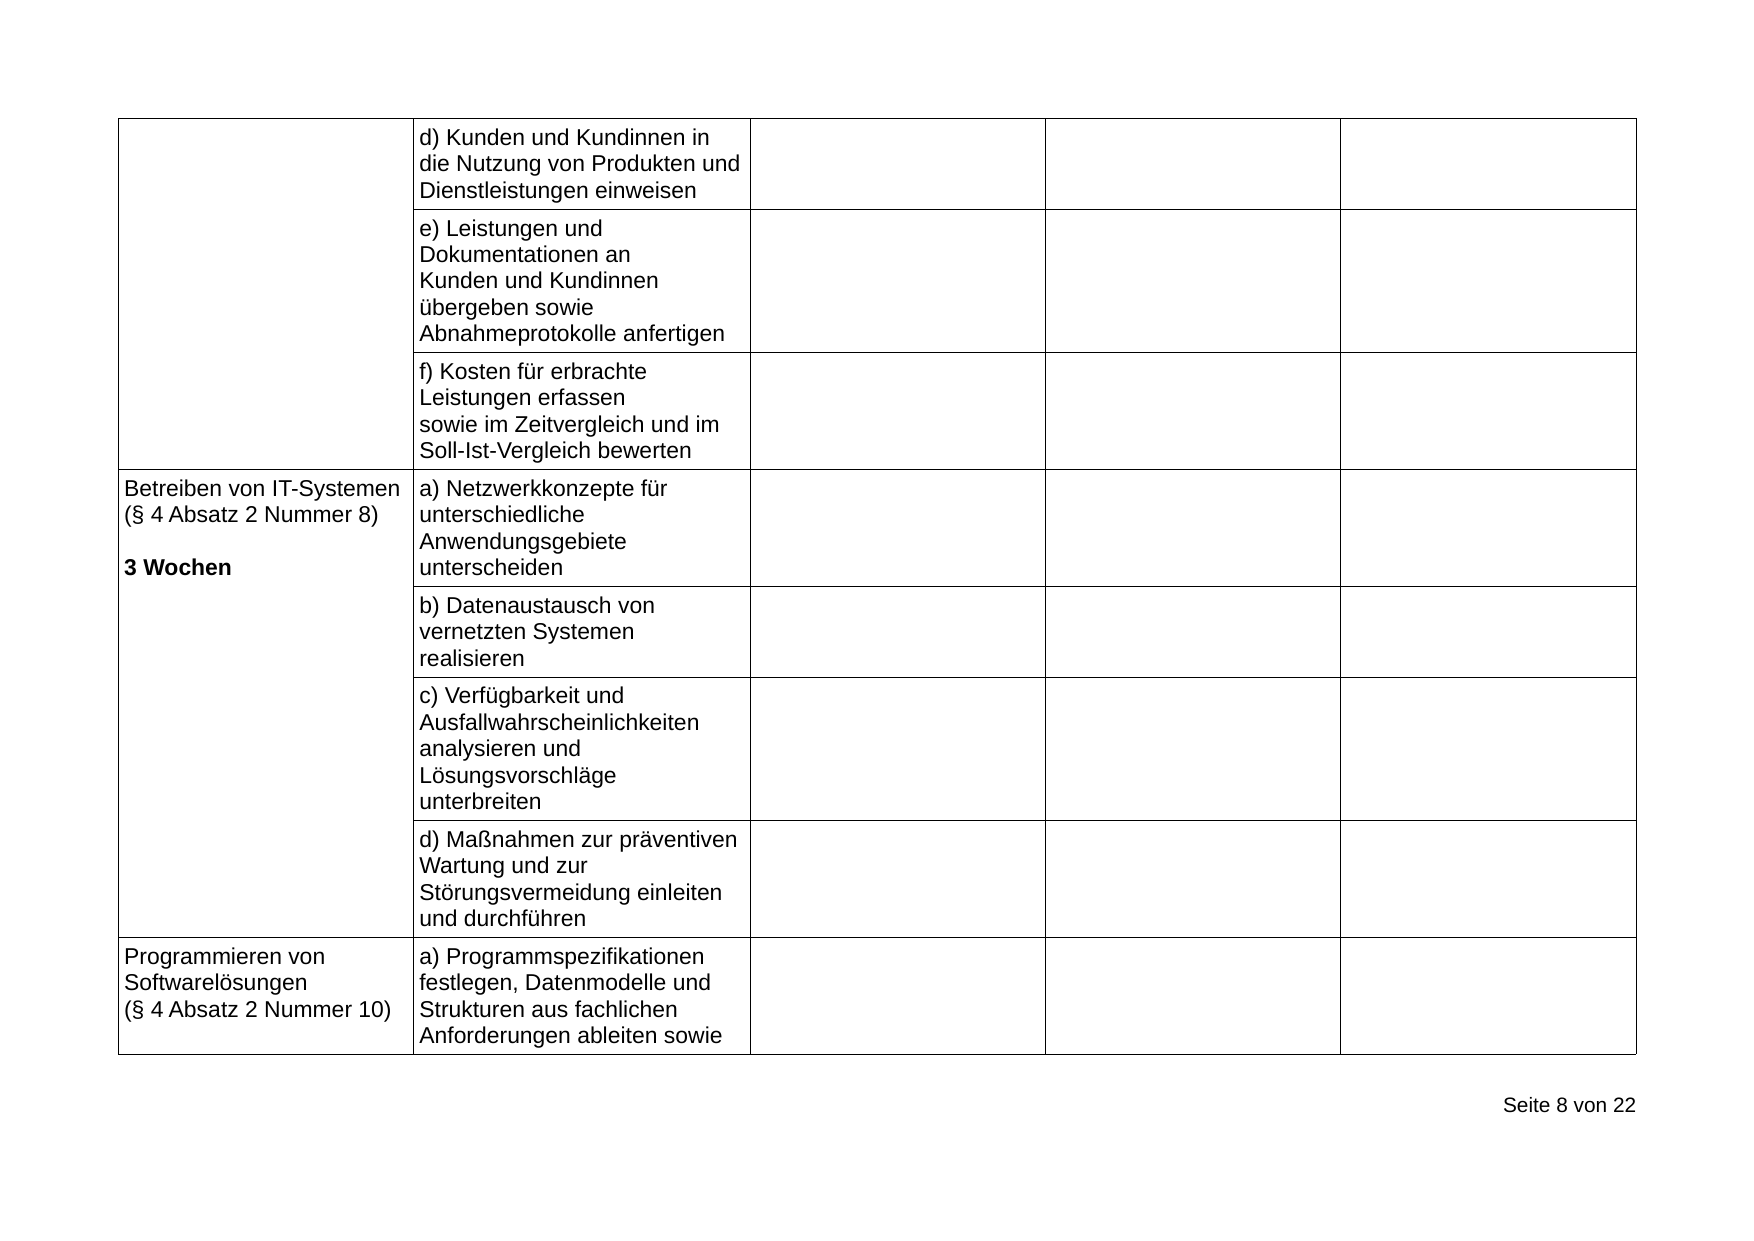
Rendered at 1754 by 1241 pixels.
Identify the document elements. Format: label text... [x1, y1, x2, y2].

table_cell [1046, 678, 1340, 820]
table_cell [751, 353, 1045, 469]
table_cell [1341, 678, 1636, 820]
table_cell [751, 587, 1045, 677]
table_cell [1341, 210, 1636, 352]
table_cell a) Programmspezifikationen festlegen, Datenmodelle und Strukturen aus fachlichen Anforderungen ableiten sowie [414, 938, 750, 1054]
table_cell [1341, 821, 1636, 937]
table_cell b) Datenaustausch von vernetzten Systemen realisieren [414, 587, 750, 677]
table_cell [1341, 353, 1636, 469]
table_cell Betreiben von IT-Systemen (§ 4 Absatz 2 Nummer 8) 3 Wochen [119, 470, 413, 937]
table_cell c) Verfügbarkeit und Ausfallwahrscheinlichkeiten analysieren und Lösungsvorschläge unterbreiten [414, 678, 750, 820]
table_cell [1341, 470, 1636, 586]
table_cell e) Leistungen und Dokumentationen an Kunden und Kundinnen übergeben sowie Abnahmeprotokolle anfertigen [414, 210, 750, 352]
table_cell [1046, 470, 1340, 586]
table_cell Programmieren von Softwarelösungen (§ 4 Absatz 2 Nummer 10) [119, 938, 413, 1054]
table_cell [751, 821, 1045, 937]
table_cell [751, 938, 1045, 1054]
table_cell [1341, 938, 1636, 1054]
table_cell [751, 678, 1045, 820]
table_cell [751, 210, 1045, 352]
table_cell [751, 119, 1045, 209]
table_cell [751, 470, 1045, 586]
table_cell [119, 119, 413, 469]
table_cell a) Netzwerkkonzepte für unterschiedliche Anwendungsgebiete unterscheiden [414, 470, 750, 586]
table_cell d) Maßnahmen zur präventiven Wartung und zur Störungsvermeidung einleiten und durchführen [414, 821, 750, 937]
table_cell [1341, 119, 1636, 209]
table_cell d) Kunden und Kundinnen in die Nutzung von Produkten und Dienstleistungen einweisen [414, 119, 750, 209]
table_cell [1046, 210, 1340, 352]
table_cell [1046, 821, 1340, 937]
table_cell [1046, 119, 1340, 209]
table_cell [1046, 353, 1340, 469]
table_cell [1046, 938, 1340, 1054]
table_cell [1046, 587, 1340, 677]
table_cell f) Kosten für erbrachte Leistungen erfassen sowie im Zeitvergleich und im Soll-Ist-Vergleich bewerten [414, 353, 750, 469]
table_cell [1341, 587, 1636, 677]
